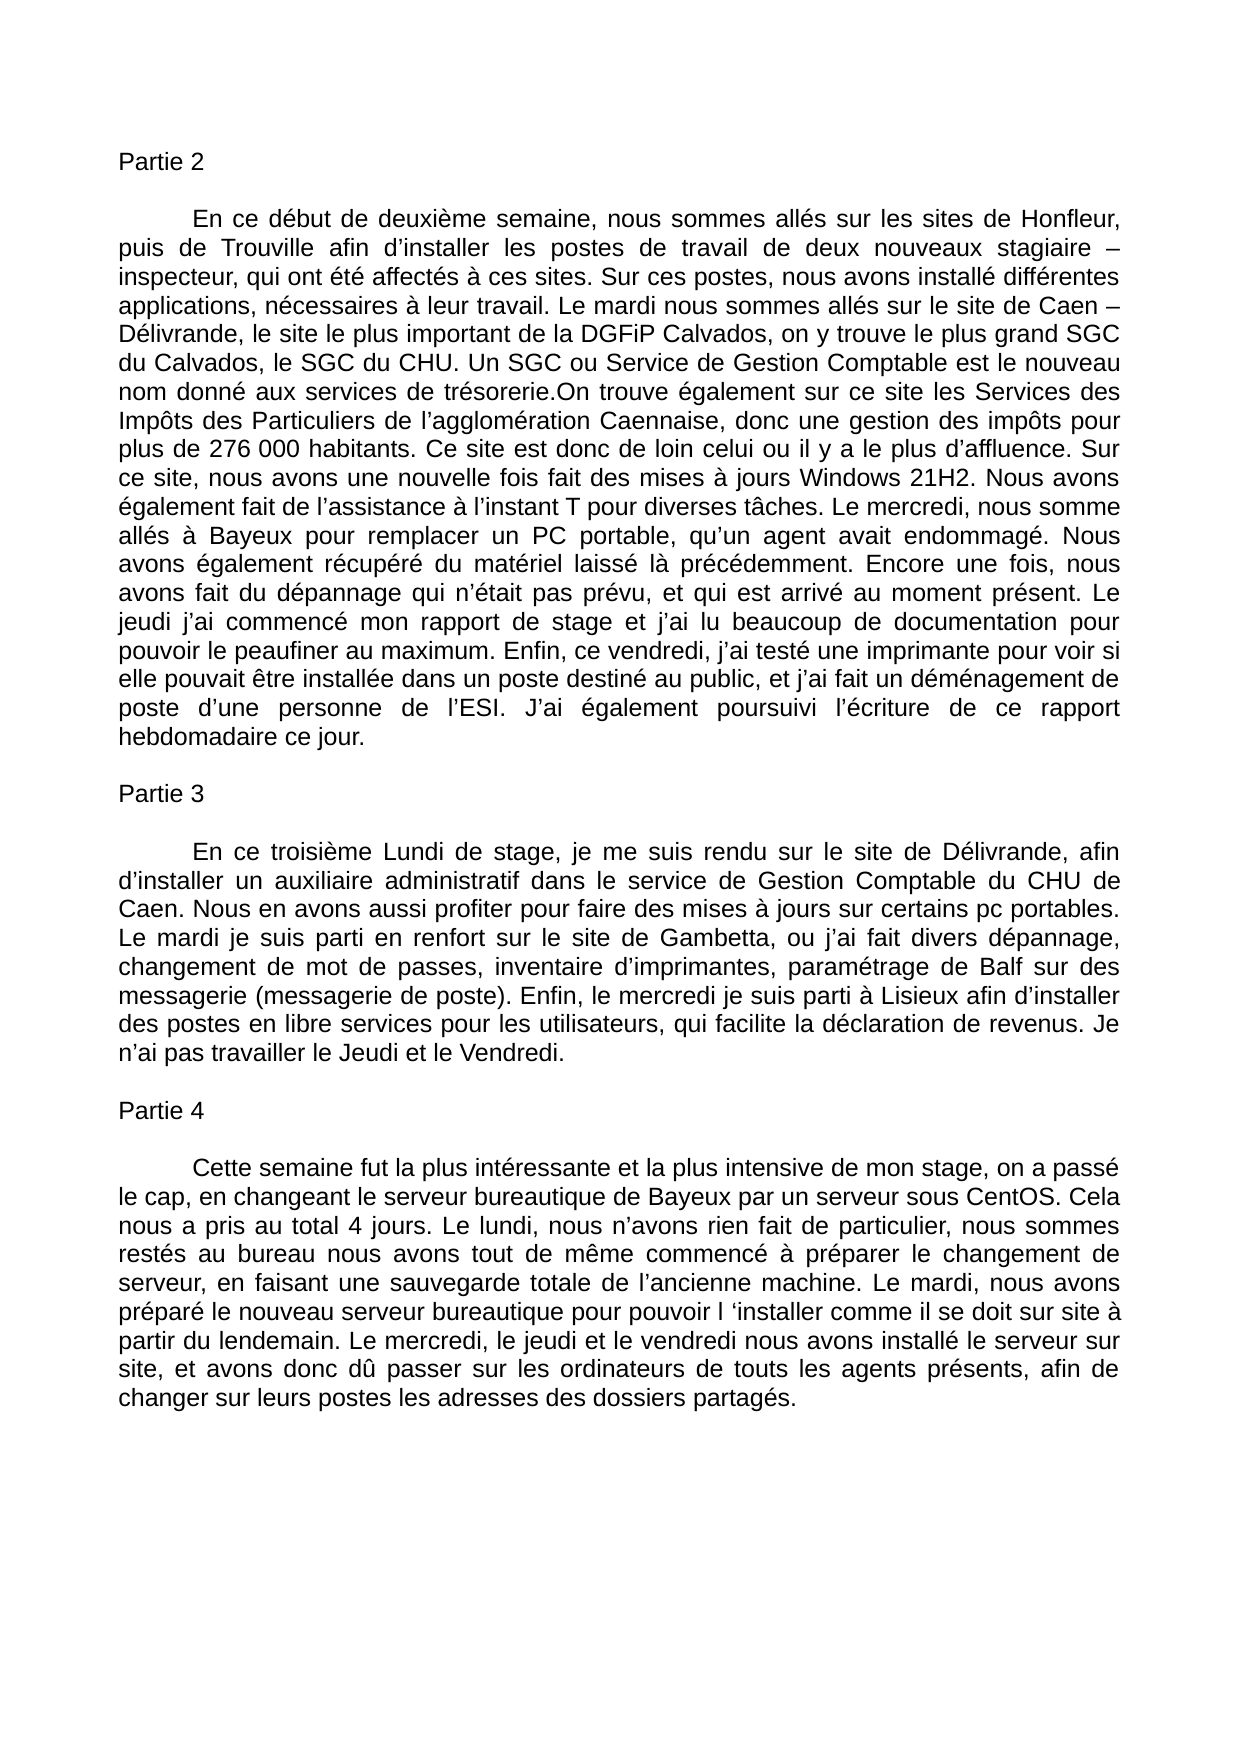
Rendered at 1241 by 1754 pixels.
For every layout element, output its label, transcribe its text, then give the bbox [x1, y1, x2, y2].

text En ce début de deuxième semaine, nous sommes allés sur les sites de Honfleur, puis de Trouville afin d’installer les postes de travail de deux nouveaux stagiaire – inspecteur, qui ont été affectés à ces sites. Sur ces postes, nous avons installé différentes applications, nécessaires à leur travail. Le mardi nous sommes allés sur le site de Caen – Délivrande, le site le plus important de la DGFiP Calvados, on y trouve le plus grand SGC du Calvados, le SGC du CHU. Un SGC ou Service de Gestion Comptable est le nouveau nom donné aux services de trésorerie.On trouve également sur ce site les Services des Impôts des Particuliers de l’agglomération Caennaise, donc une gestion des impôts pour plus de 276 000 habitants. Ce site est donc de loin celui ou il y a le plus d’affluence. Sur ce site, nous avons une nouvelle fois fait des mises à jours Windows 21H2. Nous avons également fait de l’assistance à l’instant T pour diverses tâches. Le mercredi, nous somme allés à Bayeux pour remplacer un PC portable, qu’un agent avait endommagé. Nous avons également récupéré du matériel laissé là précédemment. Encore une fois, nous avons fait du dépannage qui n’était pas prévu, et qui est arrivé au moment présent. Le jeudi j’ai commencé mon rapport de stage et j’ai lu beaucoup de documentation pour pouvoir le peaufiner au maximum. Enfin, ce vendredi, j’ai testé une imprimante pour voir si elle pouvait être installée dans un poste destiné au public, et j’ai fait un déménagement de poste d’une personne de l’ESI. J’ai également poursuivi l’écriture de ce rapport hebdomadaire ce jour. [118, 204, 1122, 751]
text Cette semaine fut la plus intéressante et la plus intensive de mon stage, on a passé le cap, en changeant le serveur bureautique de Bayeux par un serveur sous CentOS. Cela nous a pris au total 4 jours. Le lundi, nous n’avons rien fait de particulier, nous sommes restés au bureau nous avons tout de même commencé à préparer le changement de serveur, en faisant une sauvegarde totale de l’ancienne machine. Le mardi, nous avons préparé le nouveau serveur bureautique pour pouvoir l ‘installer comme il se doit sur site à partir du lendemain. Le mercredi, le jeudi et le vendredi nous avons installé le serveur sur site, et avons donc dû passer sur les ordinateurs de touts les agents présents, afin de changer sur leurs postes les adresses des dossiers partagés. [118, 1153, 1122, 1412]
text Partie 4 [118, 1096, 1122, 1124]
text Partie 2 [118, 147, 1122, 176]
text En ce troisième Lundi de stage, je me suis rendu sur le site de Délivrande, afin d’installer un auxiliaire administratif dans le service de Gestion Comptable du CHU de Caen. Nous en avons aussi profiter pour faire des mises à jours sur certains pc portables. Le mardi je suis parti en renfort sur le site de Gambetta, ou j’ai fait divers dépannage, changement de mot de passes, inventaire d’imprimantes, paramétrage de Balf sur des messagerie (messagerie de poste). Enfin, le mercredi je suis parti à Lisieux afin d’installer des postes en libre services pour les utilisateurs, qui facilite la déclaration de revenus. Je n’ai pas travailler le Jeudi et le Vendredi. [118, 837, 1122, 1067]
text Partie 3 [118, 779, 1122, 808]
